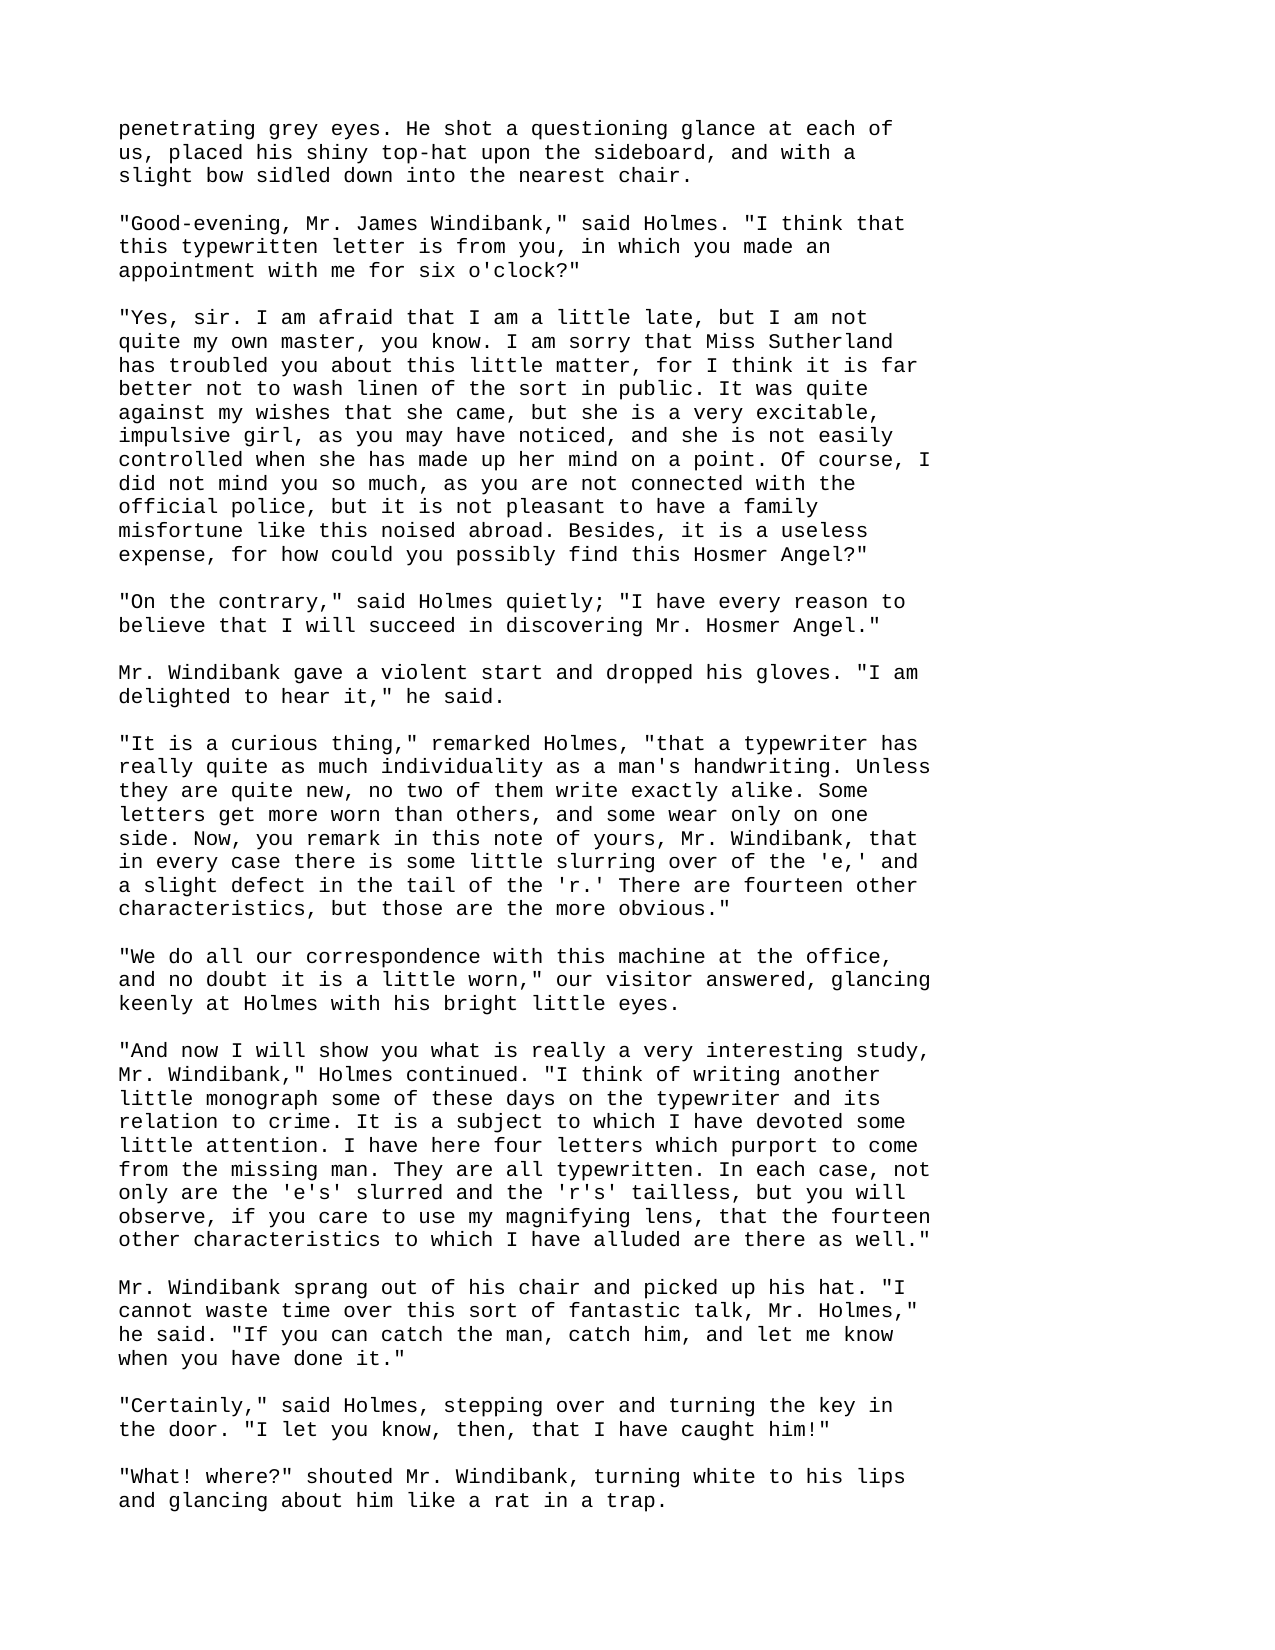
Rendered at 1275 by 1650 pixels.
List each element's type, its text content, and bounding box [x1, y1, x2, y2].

text in every case there is some little slurring over of the 'e,' and [118, 851, 1157, 875]
text against my wishes that she came, but she is a very excitable, [118, 402, 1157, 426]
text letters get more worn than others, and some wear only on one [118, 804, 1157, 827]
text "Good-evening, Mr. James Windibank," said Holmes. "I think that [118, 213, 1157, 236]
text impulsive girl, as you may have noticed, and she is not easily [118, 426, 1157, 449]
text "Certainly," said Holmes, stepping over and turning the key in [118, 1395, 1157, 1419]
text has troubled you about this little matter, for I think it is far [118, 354, 1157, 378]
text better not to wash linen of the sort in public. It was quite [118, 378, 1157, 402]
text keenly at Holmes with his bright little eyes. [118, 993, 1157, 1017]
text quite my own master, you know. I am sorry that Miss Sutherland [118, 331, 1157, 354]
text he said. "If you can catch the man, catch him, and let me know [118, 1324, 1157, 1348]
text controlled when she has made up her mind on a point. Of course, I [118, 449, 1157, 473]
text us, placed his shiny top-hat upon the sideboard, and with a [118, 142, 1157, 165]
text a slight defect in the tail of the 'r.' There are fourteen other [118, 875, 1157, 898]
text believe that I will succeed in discovering Mr. Hosmer Angel." [118, 615, 1157, 638]
text Mr. Windibank," Holmes continued. "I think of writing another [118, 1064, 1157, 1088]
text Mr. Windibank gave a violent start and dropped his gloves. "I am [118, 662, 1157, 686]
text "We do all our correspondence with this machine at the office, [118, 946, 1157, 969]
text official police, but it is not pleasant to have a family [118, 496, 1157, 520]
text misfortune like this noised abroad. Besides, it is a useless [118, 520, 1157, 544]
text appointment with me for six o'clock?" [118, 260, 1157, 284]
text and glancing about him like a rat in a trap. [118, 1489, 1157, 1513]
text little attention. I have here four letters which purport to come [118, 1135, 1157, 1158]
text "On the contrary," said Holmes quietly; "I have every reason to [118, 591, 1157, 615]
text cannot waste time over this sort of fantastic talk, Mr. Holmes," [118, 1300, 1157, 1324]
text other characteristics to which I have alluded are there as well." [118, 1229, 1157, 1253]
text only are the 'e's' slurred and the 'r's' tailless, but you will [118, 1182, 1157, 1206]
text observe, if you care to use my magnifying lens, that the fourteen [118, 1206, 1157, 1229]
text characteristics, but those are the more obvious." [118, 898, 1157, 922]
text and no doubt it is a little worn," our visitor answered, glancing [118, 969, 1157, 993]
text slight bow sidled down into the nearest chair. [118, 165, 1157, 189]
text this typewritten letter is from you, in which you made an [118, 236, 1157, 260]
text expense, for how could you possibly find this Hosmer Angel?" [118, 544, 1157, 567]
text relation to crime. It is a subject to which I have devoted some [118, 1111, 1157, 1135]
text "Yes, sir. I am afraid that I am a little late, but I am not [118, 307, 1157, 331]
text side. Now, you remark in this note of yours, Mr. Windibank, that [118, 827, 1157, 851]
text when you have done it." [118, 1348, 1157, 1371]
text delighted to hear it," he said. [118, 686, 1157, 709]
text little monograph some of these days on the typewriter and its [118, 1088, 1157, 1111]
text from the missing man. They are all typewritten. In each case, not [118, 1158, 1157, 1182]
text the door. "I let you know, then, that I have caught him!" [118, 1419, 1157, 1442]
text "And now I will show you what is really a very interesting study, [118, 1040, 1157, 1064]
text did not mind you so much, as you are not connected with the [118, 473, 1157, 496]
text "It is a curious thing," remarked Holmes, "that a typewriter has [118, 733, 1157, 757]
text Mr. Windibank sprang out of his chair and picked up his hat. "I [118, 1277, 1157, 1300]
text really quite as much individuality as a man's handwriting. Unless [118, 757, 1157, 780]
text "What! where?" shouted Mr. Windibank, turning white to his lips [118, 1466, 1157, 1489]
text they are quite new, no two of them write exactly alike. Some [118, 780, 1157, 804]
text penetrating grey eyes. He shot a questioning glance at each of [118, 118, 1157, 142]
